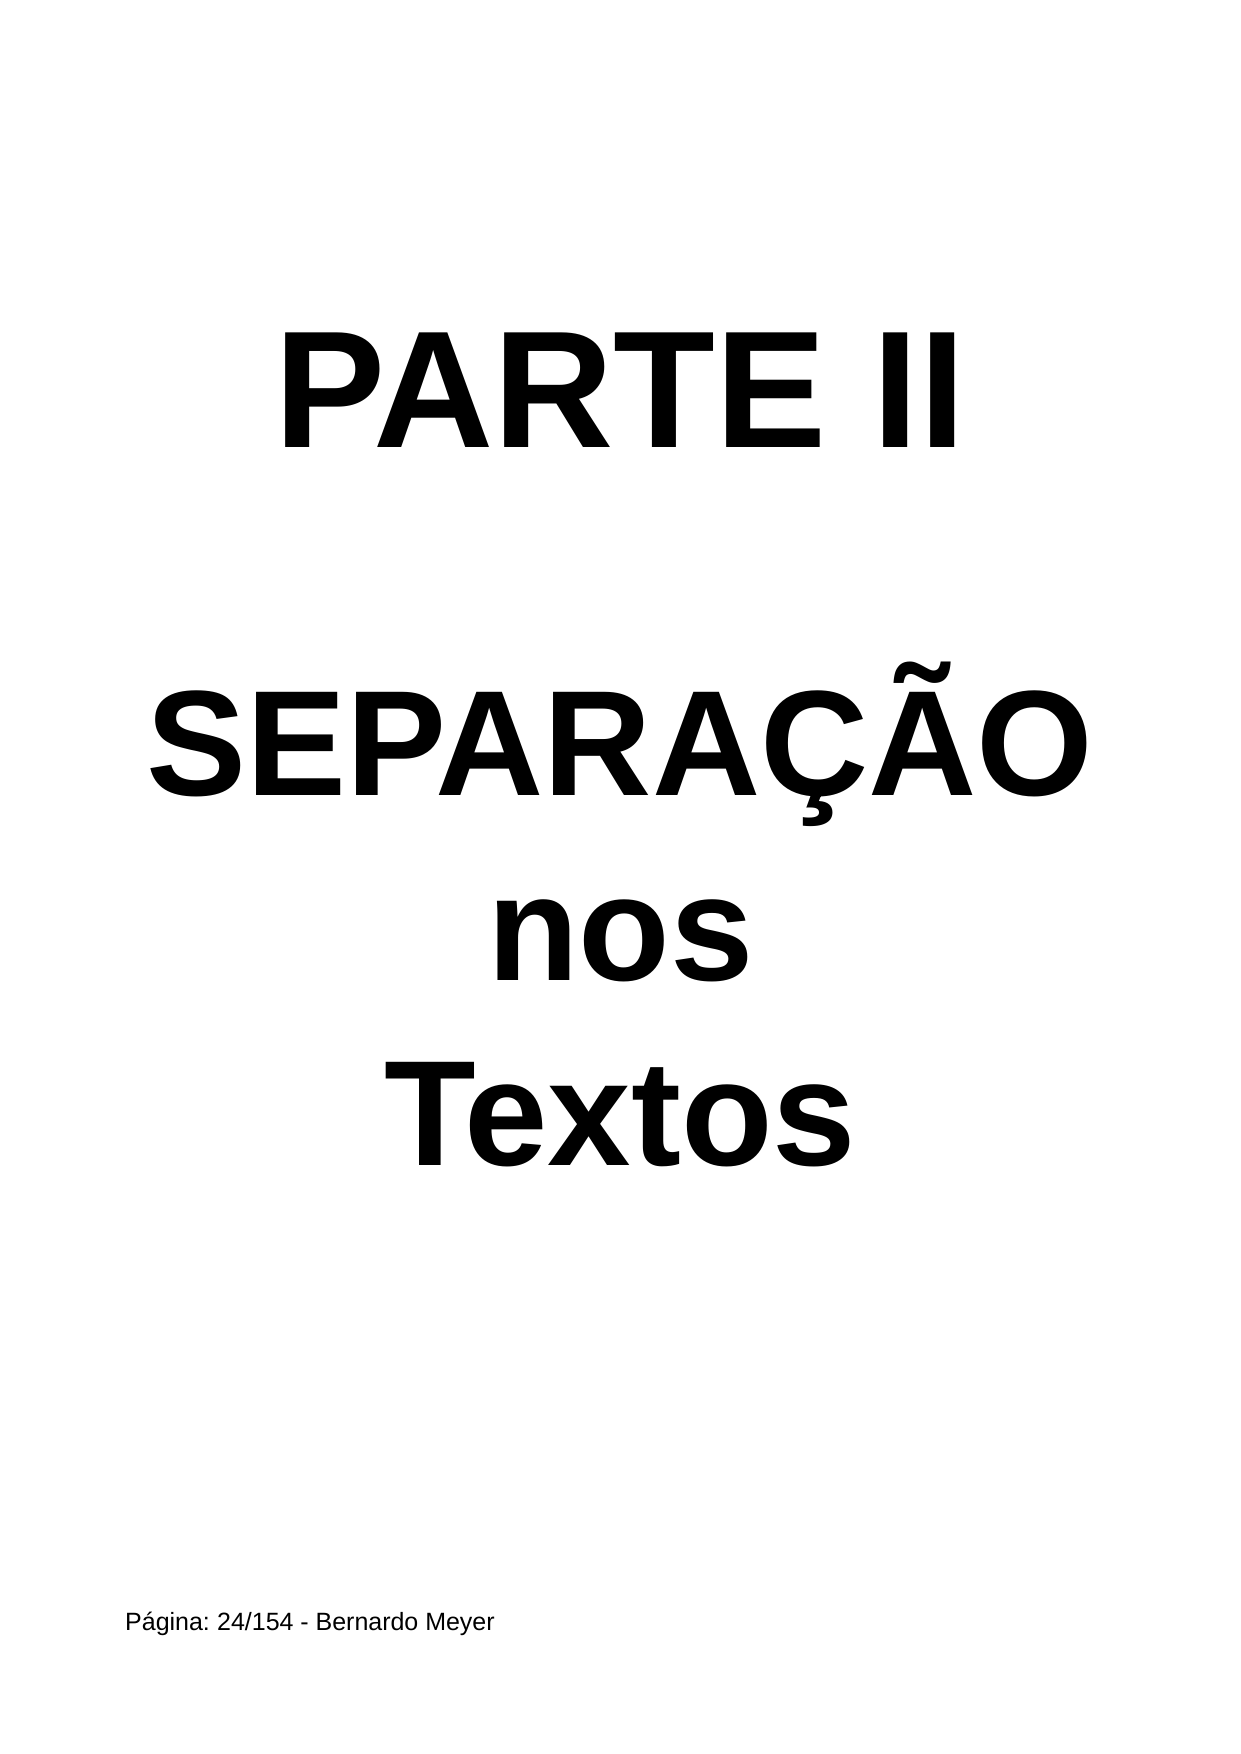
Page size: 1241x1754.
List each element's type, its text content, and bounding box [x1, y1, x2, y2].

text SEPARAÇÃO [118, 482, 1122, 827]
text Textos [118, 1025, 1122, 1197]
text PARTE II [118, 291, 1122, 482]
text nos [118, 840, 1122, 1012]
